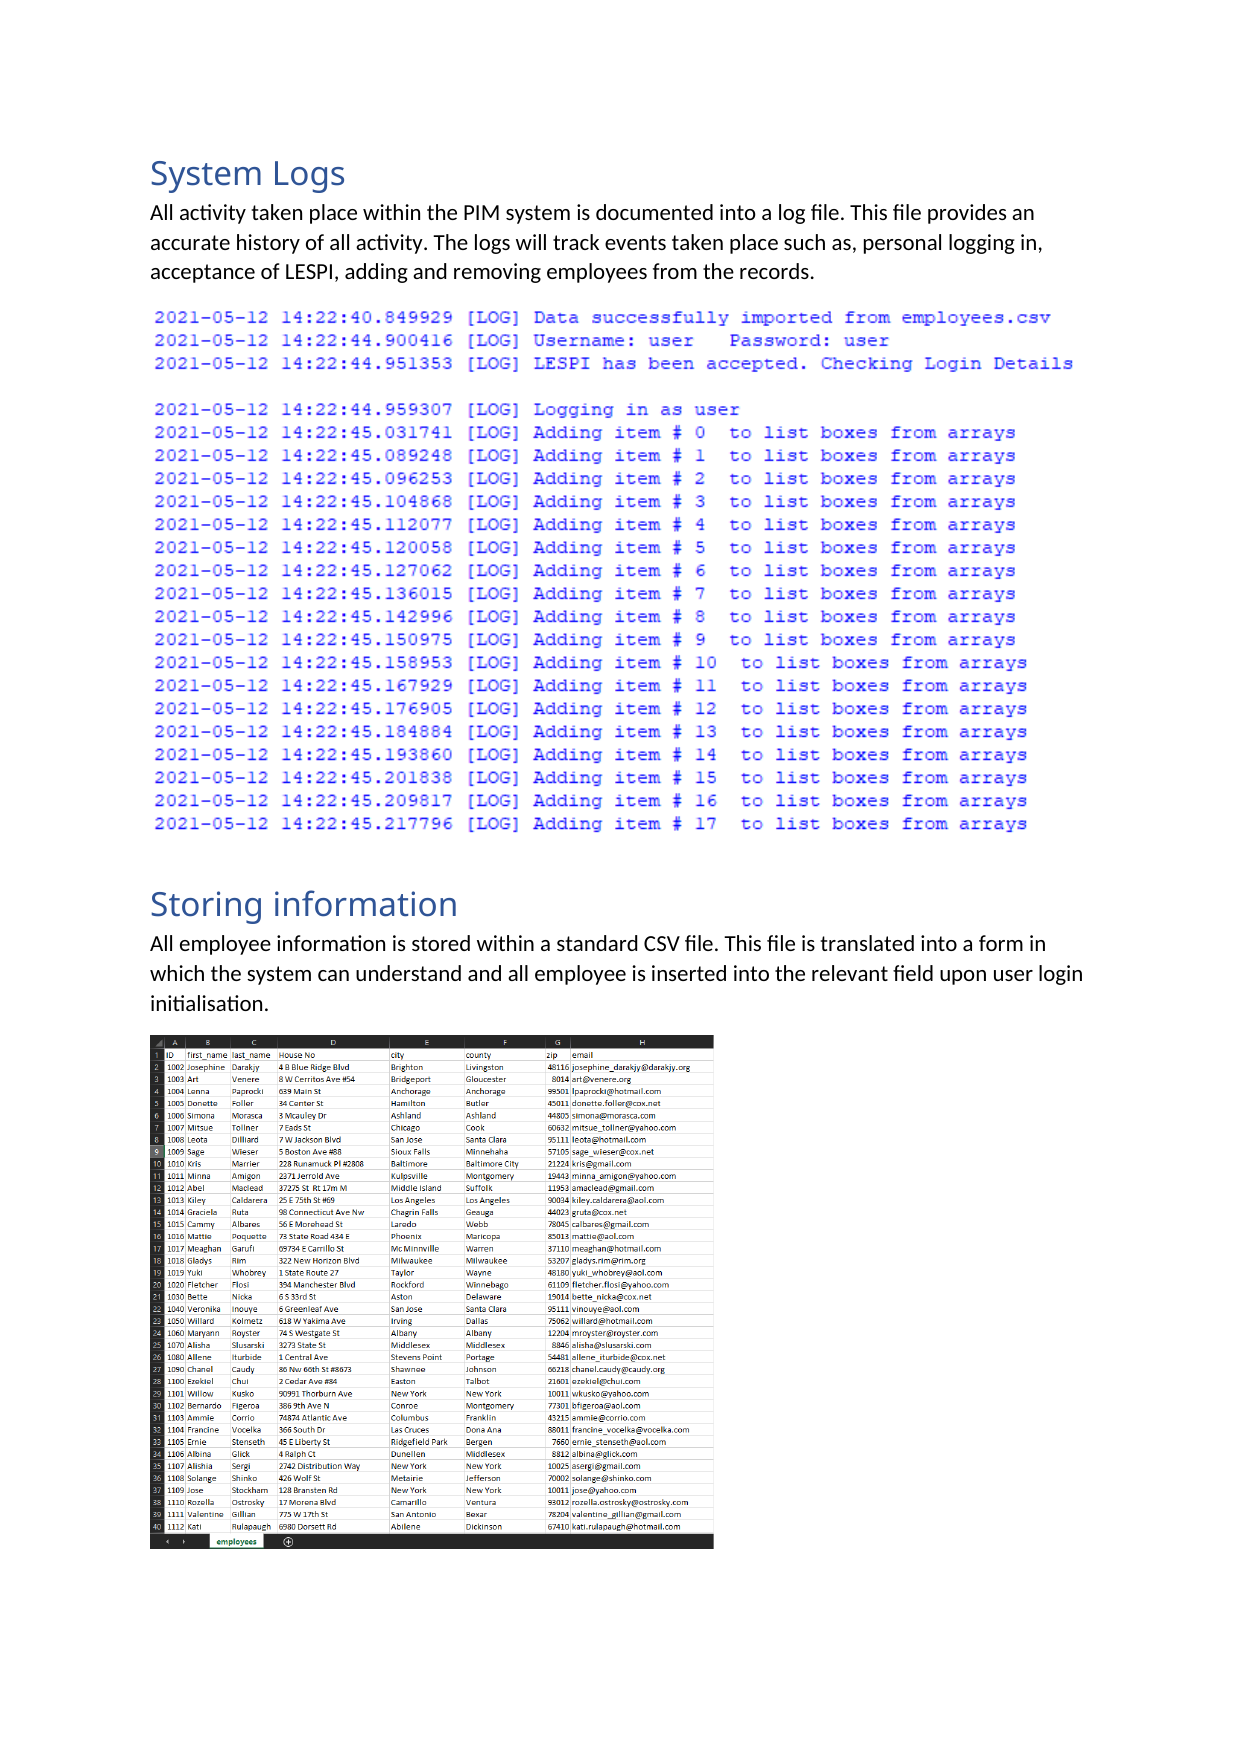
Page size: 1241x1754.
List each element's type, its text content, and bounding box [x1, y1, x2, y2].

text All employee information is stored within a standard CSV file. This file is translated into a form in which the system can understand and all employee is inserted into the relevant field upon user login initialisation. [150, 929, 1090, 1017]
subtitle Storing information [150, 881, 1090, 927]
text All activity taken place within the PIM system is documented into a log file. This file provides an accurate history of all activity. The logs will track events taken place such as, personal logging in, acceptance of LESPI, adding and removing employees from the records. [150, 198, 1090, 286]
subtitle System Logs [150, 150, 1090, 195]
